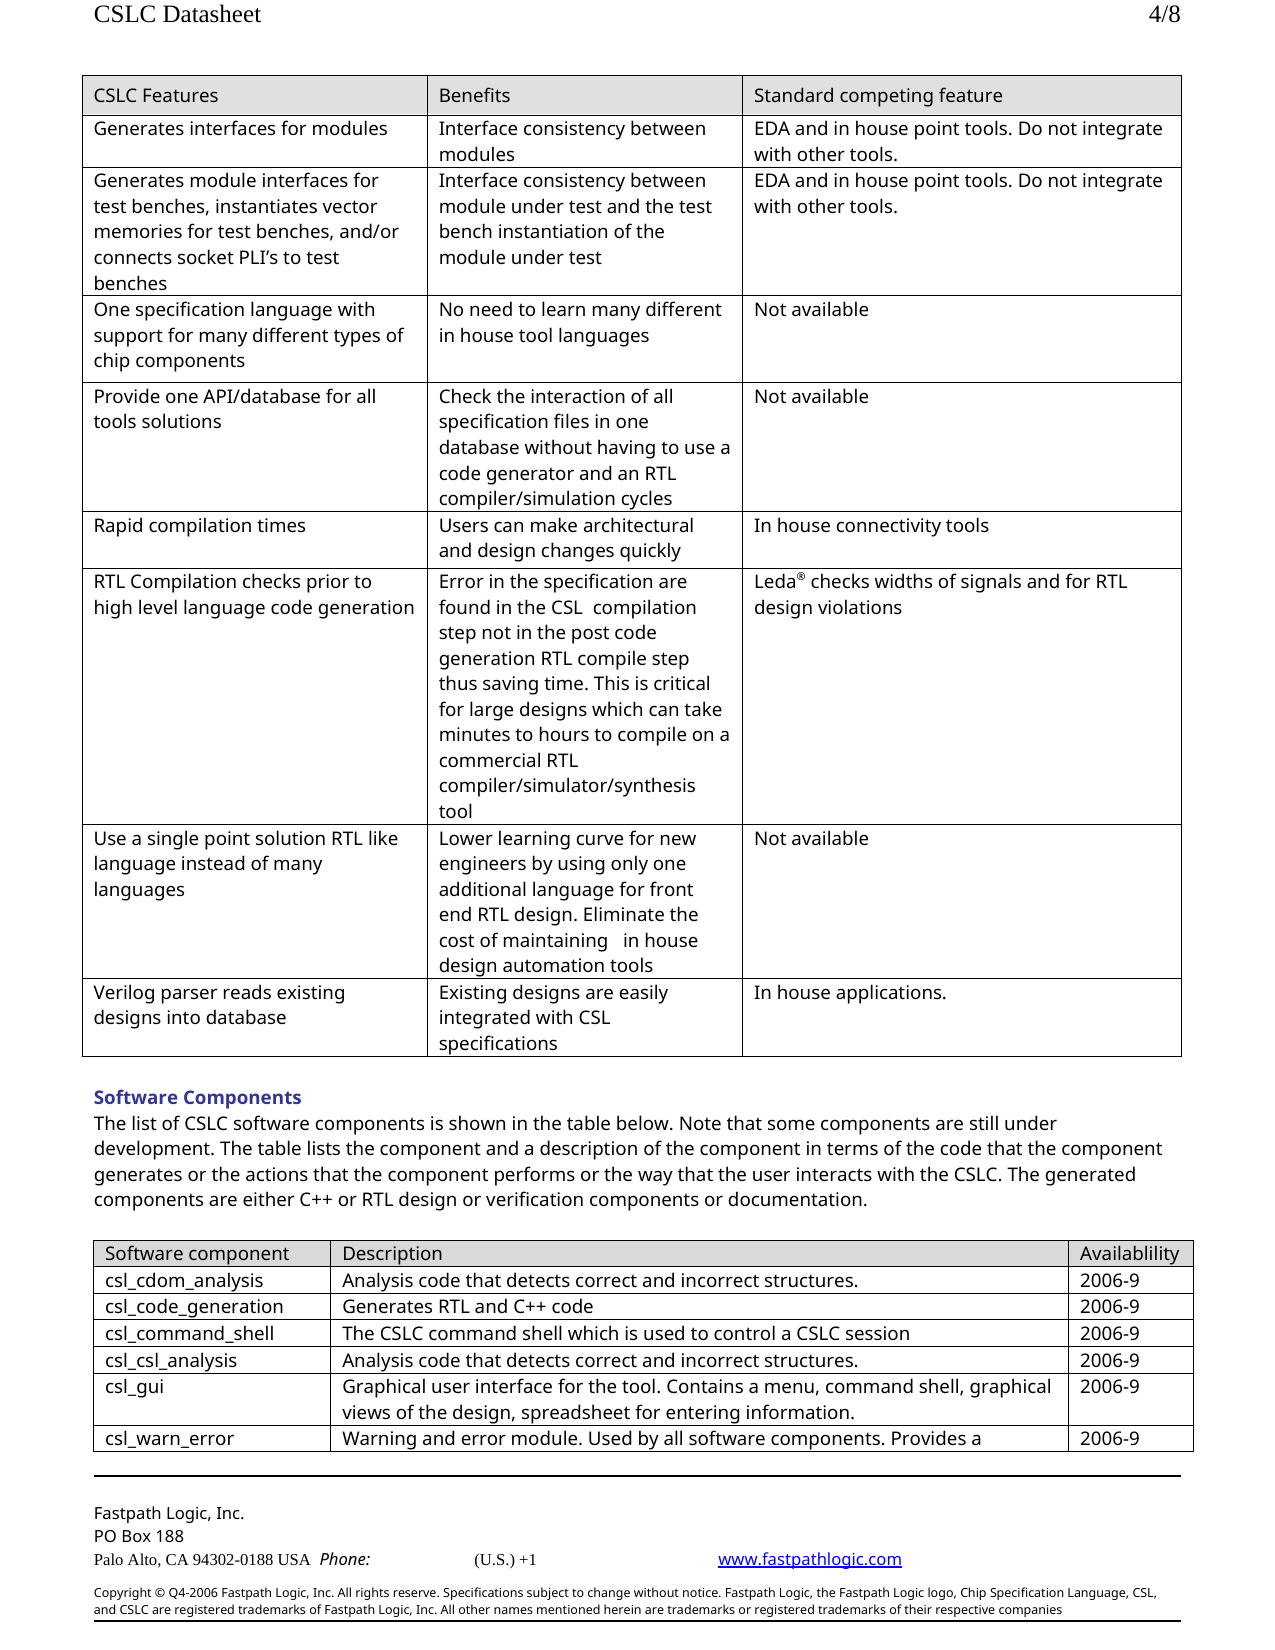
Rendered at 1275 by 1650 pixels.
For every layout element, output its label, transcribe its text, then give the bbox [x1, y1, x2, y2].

table_cell Leda® checks widths of signals and for RTL design violations [743, 569, 1181, 824]
table_cell Generates module interfaces for test benches, instantiates vector memories for test benches, and/or connects socket PLI’s to test benches [83, 168, 427, 295]
text Software Components [94, 1084, 1181, 1110]
table_cell Warning and error module. Used by all software components. Provides a [331, 1426, 1068, 1451]
table_cell csl_cdom_analysis [94, 1267, 330, 1293]
table_header Standard competing feature [743, 76, 1181, 114]
table_cell csl_command_shell [94, 1320, 330, 1346]
table_cell In house connectivity tools [743, 512, 1181, 568]
table_cell EDA and in house point tools. Do not integrate with other tools. [743, 116, 1181, 167]
table_cell Rapid compilation times [83, 512, 427, 568]
table_header Benefits [428, 76, 742, 114]
table_cell In house applications. [743, 979, 1181, 1056]
table_cell EDA and in house point tools. Do not integrate with other tools. [743, 168, 1181, 295]
table_header CSLC Features [83, 76, 427, 114]
table_cell csl_warn_error [94, 1426, 330, 1451]
table_cell Users can make architectural and design changes quickly [428, 512, 742, 568]
table_cell Generates RTL and C++ code [331, 1294, 1068, 1319]
table_cell Graphical user interface for the tool. Contains a menu, command shell, graphical views of the design, spreadsheet for entering information. [331, 1374, 1068, 1424]
table_cell Provide one API/database for all tools solutions [83, 383, 427, 511]
table_cell Analysis code that detects correct and incorrect structures. [331, 1267, 1068, 1293]
table_cell Not available [743, 383, 1181, 511]
table_cell RTL Compilation checks prior to high level language code generation [83, 569, 427, 824]
table_cell Interface consistency between module under test and the test bench instantiation of the module under test [428, 168, 742, 295]
table_cell Interface consistency between modules [428, 116, 742, 167]
table_cell Generates interfaces for modules [83, 116, 427, 167]
table_cell 2006-9 [1069, 1347, 1193, 1372]
table_cell Lower learning curve for new engineers by using only one additional language for front end RTL design. Eliminate the cost of maintaining in house design automation tools [428, 825, 742, 978]
table_cell Use a single point solution RTL like language instead of many languages [83, 825, 427, 978]
table_header Availablility [1069, 1241, 1193, 1266]
table_cell Analysis code that detects correct and incorrect structures. [331, 1347, 1068, 1372]
table_cell csl_code_generation [94, 1294, 330, 1319]
text The list of CSLC software components is shown in the table below. Note that some components are still under development. The table lists the component and a description of the component in terms of the code that the component generates or the actions that the component performs or the way that the user interacts with the CSLC. The generated components are either C++ or RTL design or verification components or documentation. [94, 1110, 1181, 1212]
table_cell csl_csl_analysis [94, 1347, 330, 1372]
table_cell Existing designs are easily integrated with CSL specifications [428, 979, 742, 1056]
table_cell 2006-9 [1069, 1426, 1193, 1451]
table_cell 2006-9 [1069, 1267, 1193, 1293]
table_cell Error in the specification are found in the CSL compilation step not in the post code generation RTL compile step thus saving time. This is critical for large designs which can take minutes to hours to compile on a commercial RTL compiler/simulator/synthesis tool [428, 569, 742, 824]
table_cell No need to learn many different in house tool languages [428, 296, 742, 382]
table_cell Verilog parser reads existing designs into database [83, 979, 427, 1056]
table_cell Not available [743, 296, 1181, 382]
table_header Software component [94, 1241, 330, 1266]
table_cell 2006-9 [1069, 1294, 1193, 1319]
table_cell Check the interaction of all specification files in one database without having to use a code generator and an RTL compiler/simulation cycles [428, 383, 742, 511]
table_cell Not available [743, 825, 1181, 978]
table_cell 2006-9 [1069, 1320, 1193, 1346]
table_header Description [331, 1241, 1068, 1266]
table_cell 2006-9 [1069, 1374, 1193, 1424]
table_cell One specification language with support for many different types of chip components [83, 296, 427, 382]
table_cell csl_gui [94, 1374, 330, 1424]
table_cell The CSLC command shell which is used to control a CSLC session [331, 1320, 1068, 1346]
